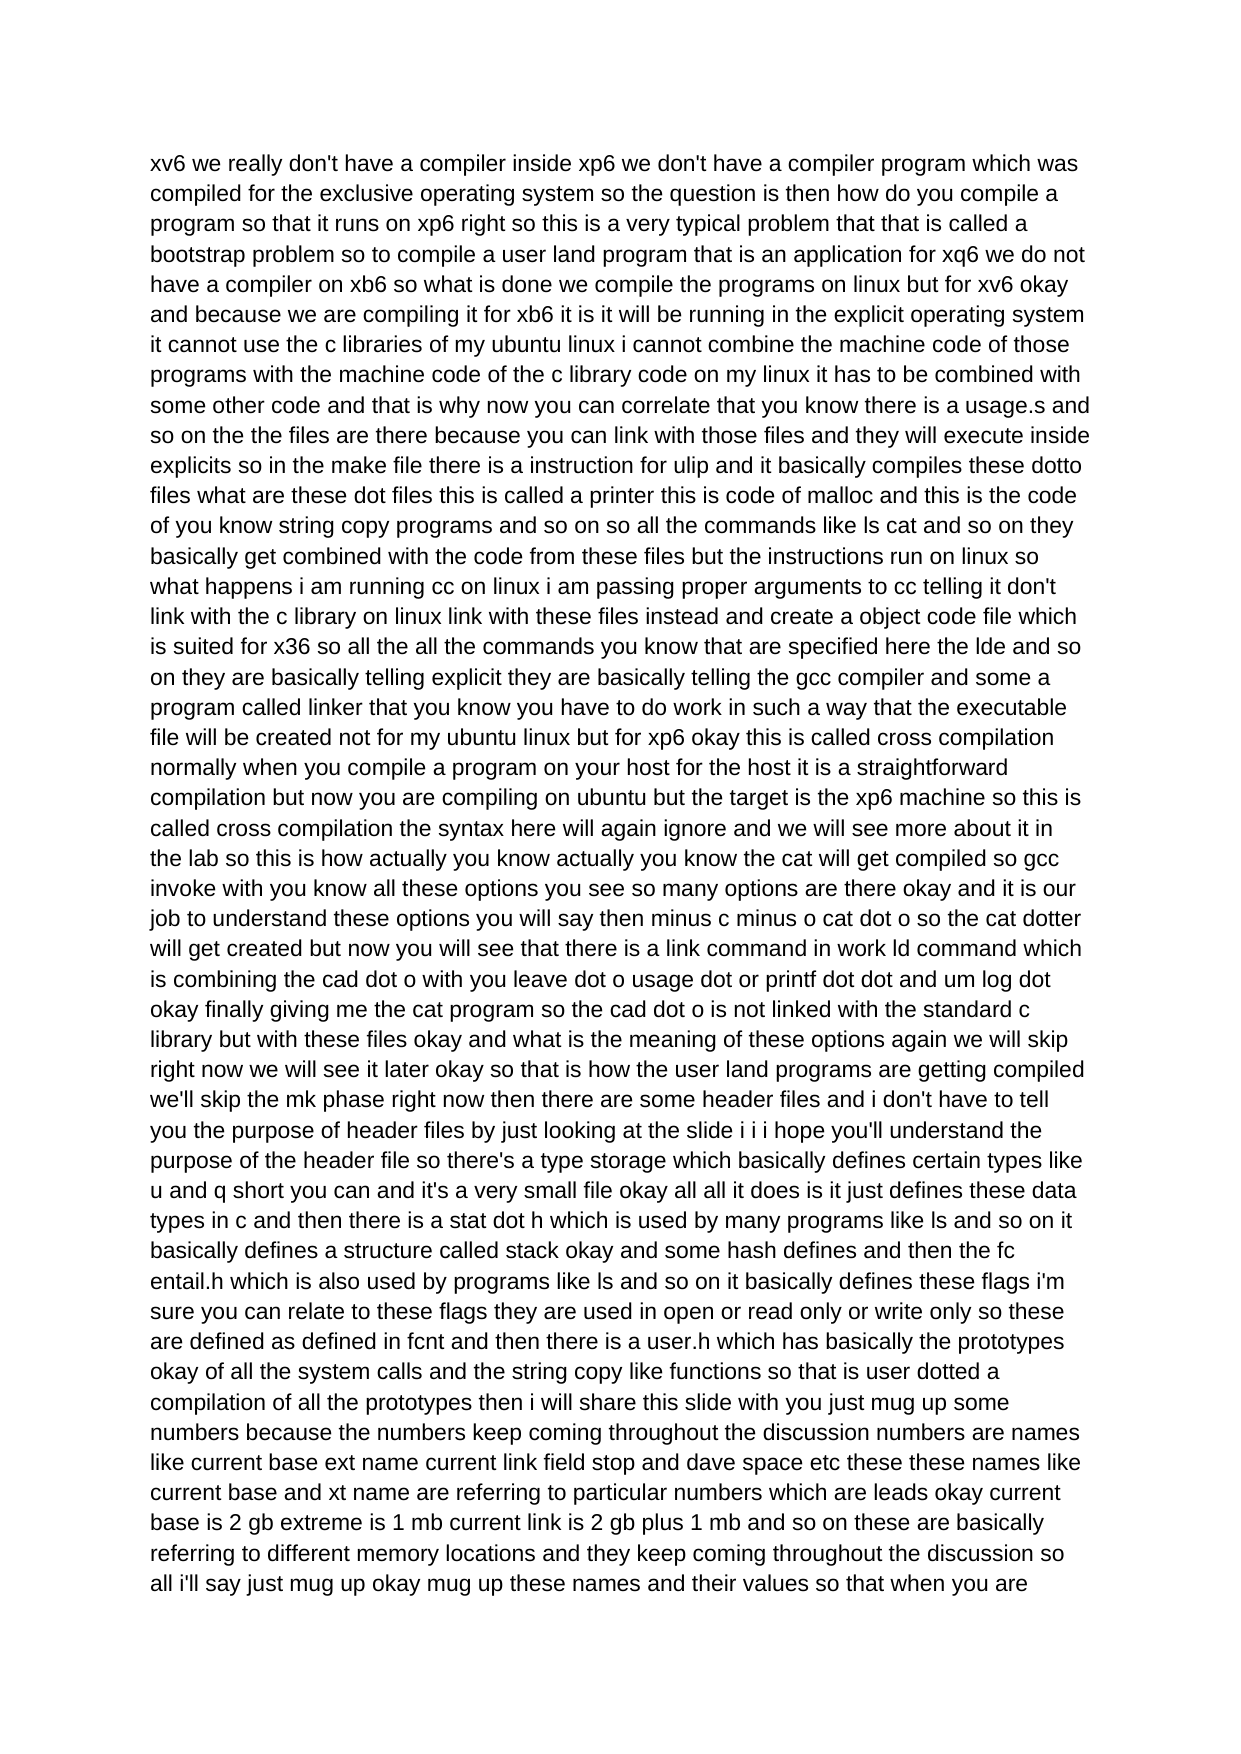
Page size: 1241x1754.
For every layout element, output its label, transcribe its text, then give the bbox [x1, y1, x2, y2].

text xv6 we really don't have a compiler inside xp6 we don't have a compiler program which was compiled for the exclusive operating system so the question is then how do you compile a program so that it runs on xp6 right so this is a very typical problem that that is called a bootstrap problem so to compile a user land program that is an application for xq6 we do not have a compiler on xb6 so what is done we compile the programs on linux but for xv6 okay and because we are compiling it for xb6 it is it will be running in the explicit operating system it cannot use the c libraries of my ubuntu linux i cannot combine the machine code of those programs with the machine code of the c library code on my linux it has to be combined with some other code and that is why now you can correlate that you know there is a usage.s and so on the the files are there because you can link with those files and they will execute inside explicits so in the make file there is a instruction for ulip and it basically compiles these dotto files what are these dot files this is called a printer this is code of malloc and this is the code of you know string copy programs and so on so all the commands like ls cat and so on they basically get combined with the code from these files but the instructions run on linux so what happens i am running cc on linux i am passing proper arguments to cc telling it don't link with the c library on linux link with these files instead and create a object code file which is suited for x36 so all the all the commands you know that are specified here the lde and so on they are basically telling explicit they are basically telling the gcc compiler and some a program called linker that you know you have to do work in such a way that the executable file will be created not for my ubuntu linux but for xp6 okay this is called cross compilation normally when you compile a program on your host for the host it is a straightforward compilation but now you are compiling on ubuntu but the target is the xp6 machine so this is called cross compilation the syntax here will again ignore and we will see more about it in the lab so this is how actually you know actually you know the cat will get compiled so gcc invoke with you know all these options you see so many options are there okay and it is our job to understand these options you will say then minus c minus o cat dot o so the cat dotter will get created but now you will see that there is a link command in work ld command which is combining the cad dot o with you leave dot o usage dot or printf dot dot and um log dot okay finally giving me the cat program so the cad dot o is not linked with the standard c library but with these files okay and what is the meaning of these options again we will skip right now we will see it later okay so that is how the user land programs are getting compiled we'll skip the mk phase right now then there are some header files and i don't have to tell you the purpose of header files by just looking at the slide i i i hope you'll understand the purpose of the header file so there's a type storage which basically defines certain types like u and q short you can and it's a very small file okay all all it does is it just defines these data types in c and then there is a stat dot h which is used by many programs like ls and so on it basically defines a structure called stack okay and some hash defines and then the fc entail.h which is also used by programs like ls and so on it basically defines these flags i'm sure you can relate to these flags they are used in open or read only or write only so these are defined as defined in fcnt and then there is a user.h which has basically the prototypes okay of all the system calls and the string copy like functions so that is user dotted a compilation of all the prototypes then i will share this slide with you just mug up some numbers because the numbers keep coming throughout the discussion numbers are names like current base ext name current link field stop and dave space etc these these names like current base and xt name are referring to particular numbers which are leads okay current base is 2 gb extreme is 1 mb current link is 2 gb plus 1 mb and so on these are basically referring to different memory locations and they keep coming throughout the discussion so all i'll say just mug up okay mug up these names and their values so that when you are [150, 150, 1090, 1596]
